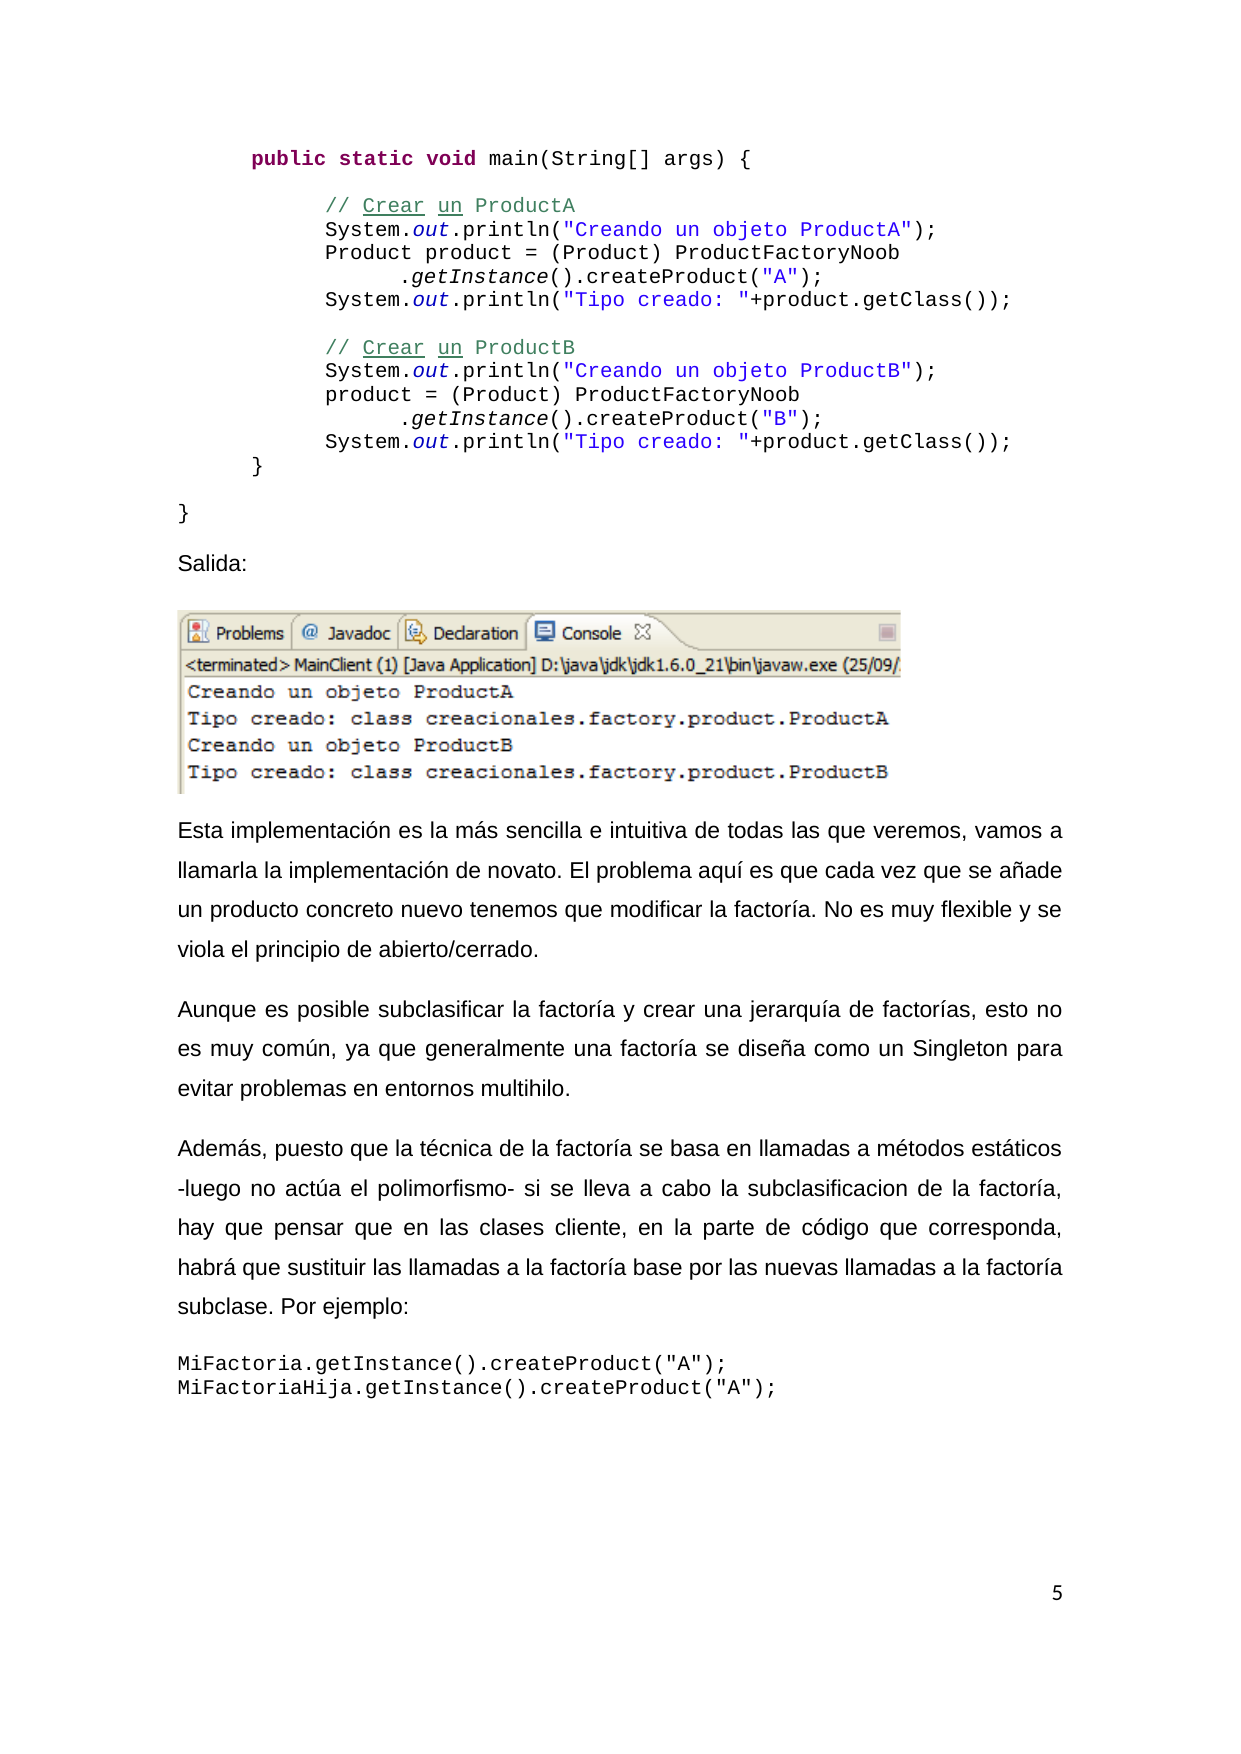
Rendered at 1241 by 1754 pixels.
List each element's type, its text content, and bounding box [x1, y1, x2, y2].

text Product product = (Product) ProductFactoryNoob [177, 242, 1063, 266]
text Salida: [177, 550, 1063, 577]
text System.out.println("Tipo creado: "+product.getClass()); [177, 431, 1063, 455]
text product = (Product) ProductFactoryNoob [177, 384, 1063, 408]
text Aunque es posible subclasificar la factoría y crear una jerarquía de factorías, esto no es muy común, ya que generalmente una factoría se diseña como un Singleton para evitar problemas en entornos multihilo. [177, 996, 1063, 1101]
text MiFactoria.getInstance().createProduct("A"); [177, 1353, 1063, 1377]
text } [177, 455, 1063, 479]
text MiFactoriaHija.getInstance().createProduct("A"); [177, 1377, 1063, 1401]
text System.out.println("Creando un objeto ProductB"); [177, 360, 1063, 384]
picture [177, 610, 901, 794]
text System.out.println("Tipo creado: "+product.getClass()); [177, 289, 1063, 313]
text public static void main(String[] args) { [177, 148, 1063, 171]
text } [177, 502, 1063, 526]
text // Crear un ProductB [177, 337, 1063, 360]
text System.out.println("Creando un objeto ProductA"); [177, 218, 1063, 242]
text Esta implementación es la más sencilla e intuitiva de todas las que veremos, vamos a llamarla la implementación de novato. El problema aquí es que cada vez que se añade un producto concreto nuevo tenemos que modificar la factoría. No es muy flexible y se viola el principio de abierto/cerrado. [177, 817, 1063, 962]
text // Crear un ProductA [177, 195, 1063, 218]
text .getInstance().createProduct("B"); [177, 408, 1063, 431]
text .getInstance().createProduct("A"); [177, 266, 1063, 289]
text Además, puesto que la técnica de la factoría se basa en llamadas a métodos estáticos -luego no actúa el polimorfismo- si se lleva a cabo la subclasificacion de la factoría, hay que pensar que en las clases cliente, en la parte de código que corresponda, habrá que sustituir las llamadas a la factoría base por las nuevas llamadas a la factoría subclase. Por ejemplo: [177, 1135, 1063, 1319]
